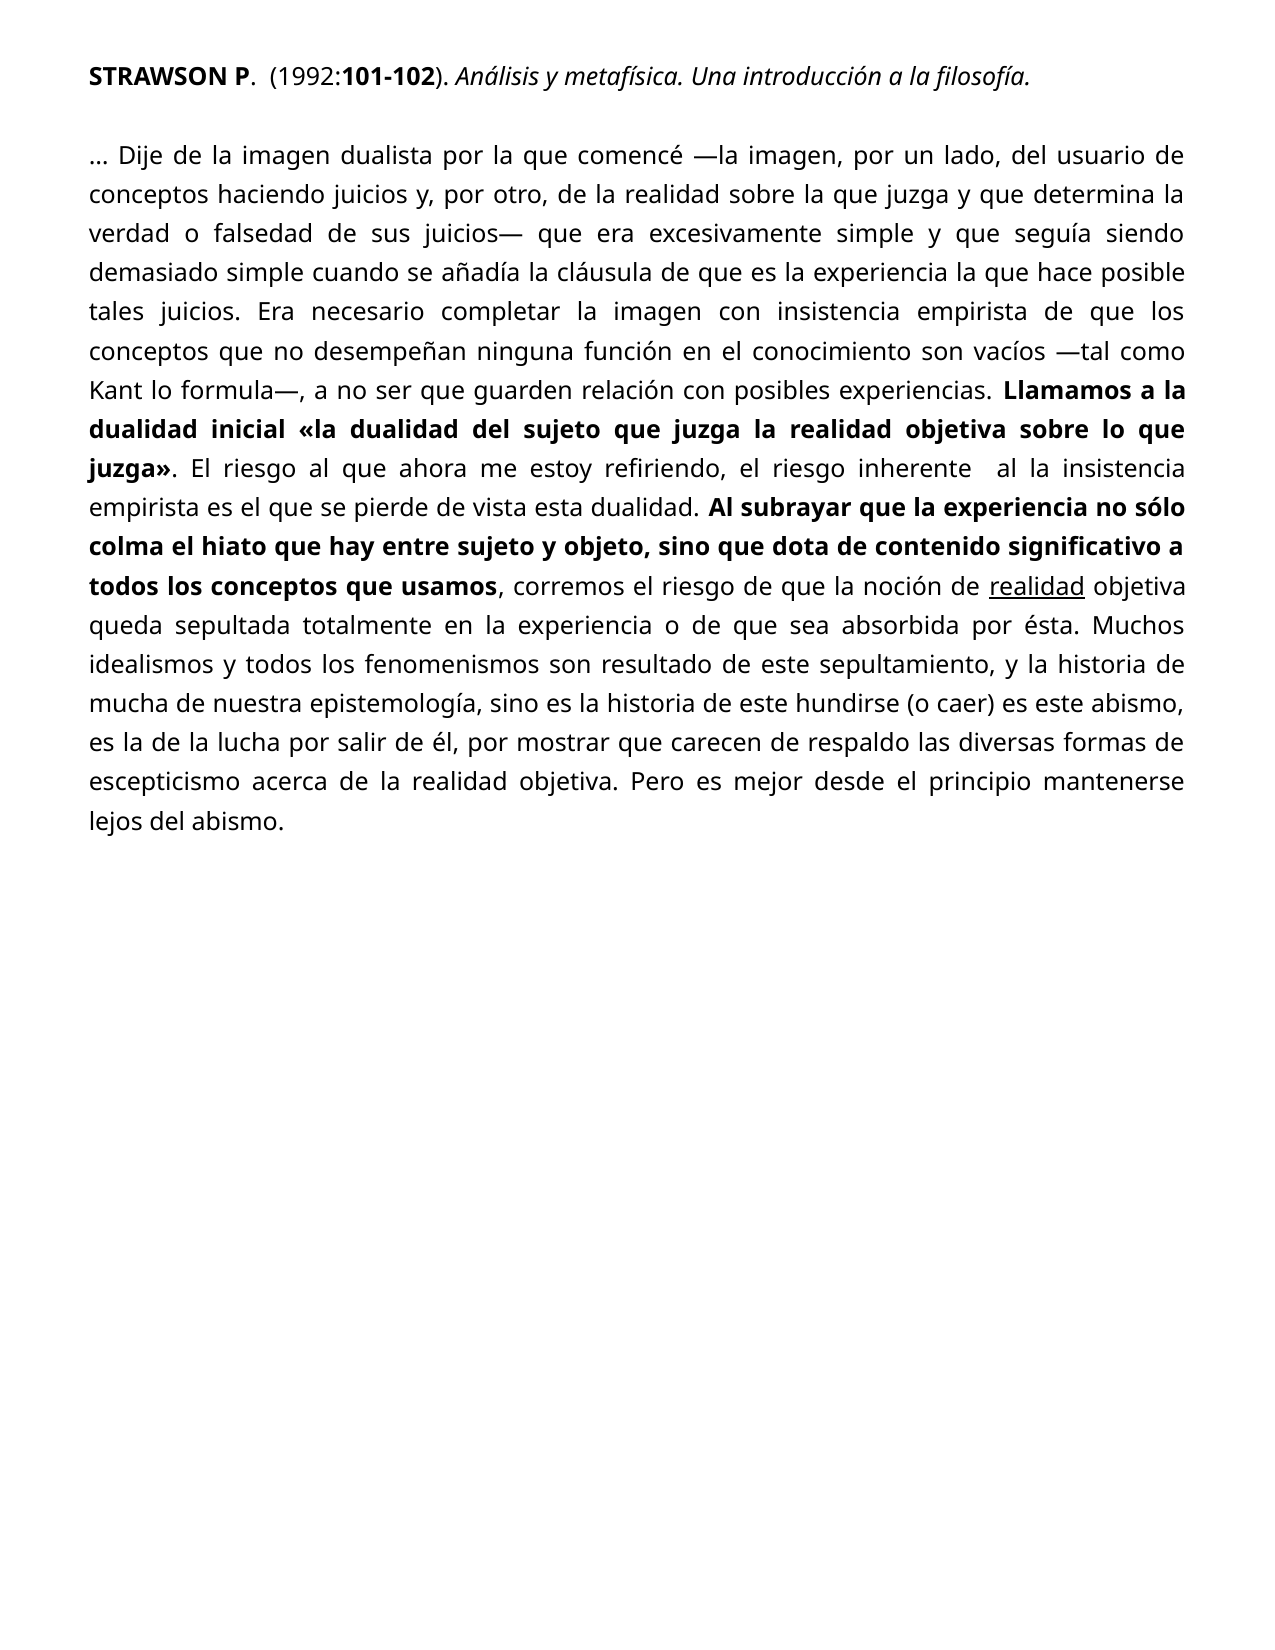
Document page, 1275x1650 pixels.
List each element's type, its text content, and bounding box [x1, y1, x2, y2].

text … Dije de la imagen dualista por la que comencé —la imagen, por un lado, del usuario de conceptos haciendo juicios y, por otro, de la realidad sobre la que juzga y que determina la verdad o falsedad de sus juicios— que era excesivamente simple y que seguía siendo demasiado simple cuando se añadía la cláusula de que es la experiencia la que hace posible tales juicios. Era necesario completar la imagen con insistencia empirista de que los conceptos que no desempeñan ninguna función en el conocimiento son vacíos —tal como Kant lo formula—, a no ser que guarden relación con posibles experiencias. Llamamos a la dualidad inicial «la dualidad del sujeto que juzga la realidad objetiva sobre lo que juzga». El riesgo al que ahora me estoy refiriendo, el riesgo inherente al la insistencia empirista es el que se pierde de vista esta dualidad. Al subrayar que la experiencia no sólo colma el hiato que hay entre sujeto y objeto, sino que dota de contenido significativo a todos los conceptos que usamos, corremos el riesgo de que la noción de realidad objetiva queda sepultada totalmente en la experiencia o de que sea absorbida por ésta. Muchos idealismos y todos los fenomenismos son resultado de este sepultamiento, y la historia de mucha de nuestra epistemología, sino es la historia de este hundirse (o caer) es este abismo, es la de la lucha por salir de él, por mostrar que carecen de respaldo las diversas formas de escepticismo acerca de la realidad objetiva. Pero es mejor desde el principio mantenerse lejos del abismo. [88, 137, 1186, 837]
text STRAWSON P. (1992:101-102). Análisis y metafísica. Una introducción a la filosofía. [88, 59, 1186, 93]
